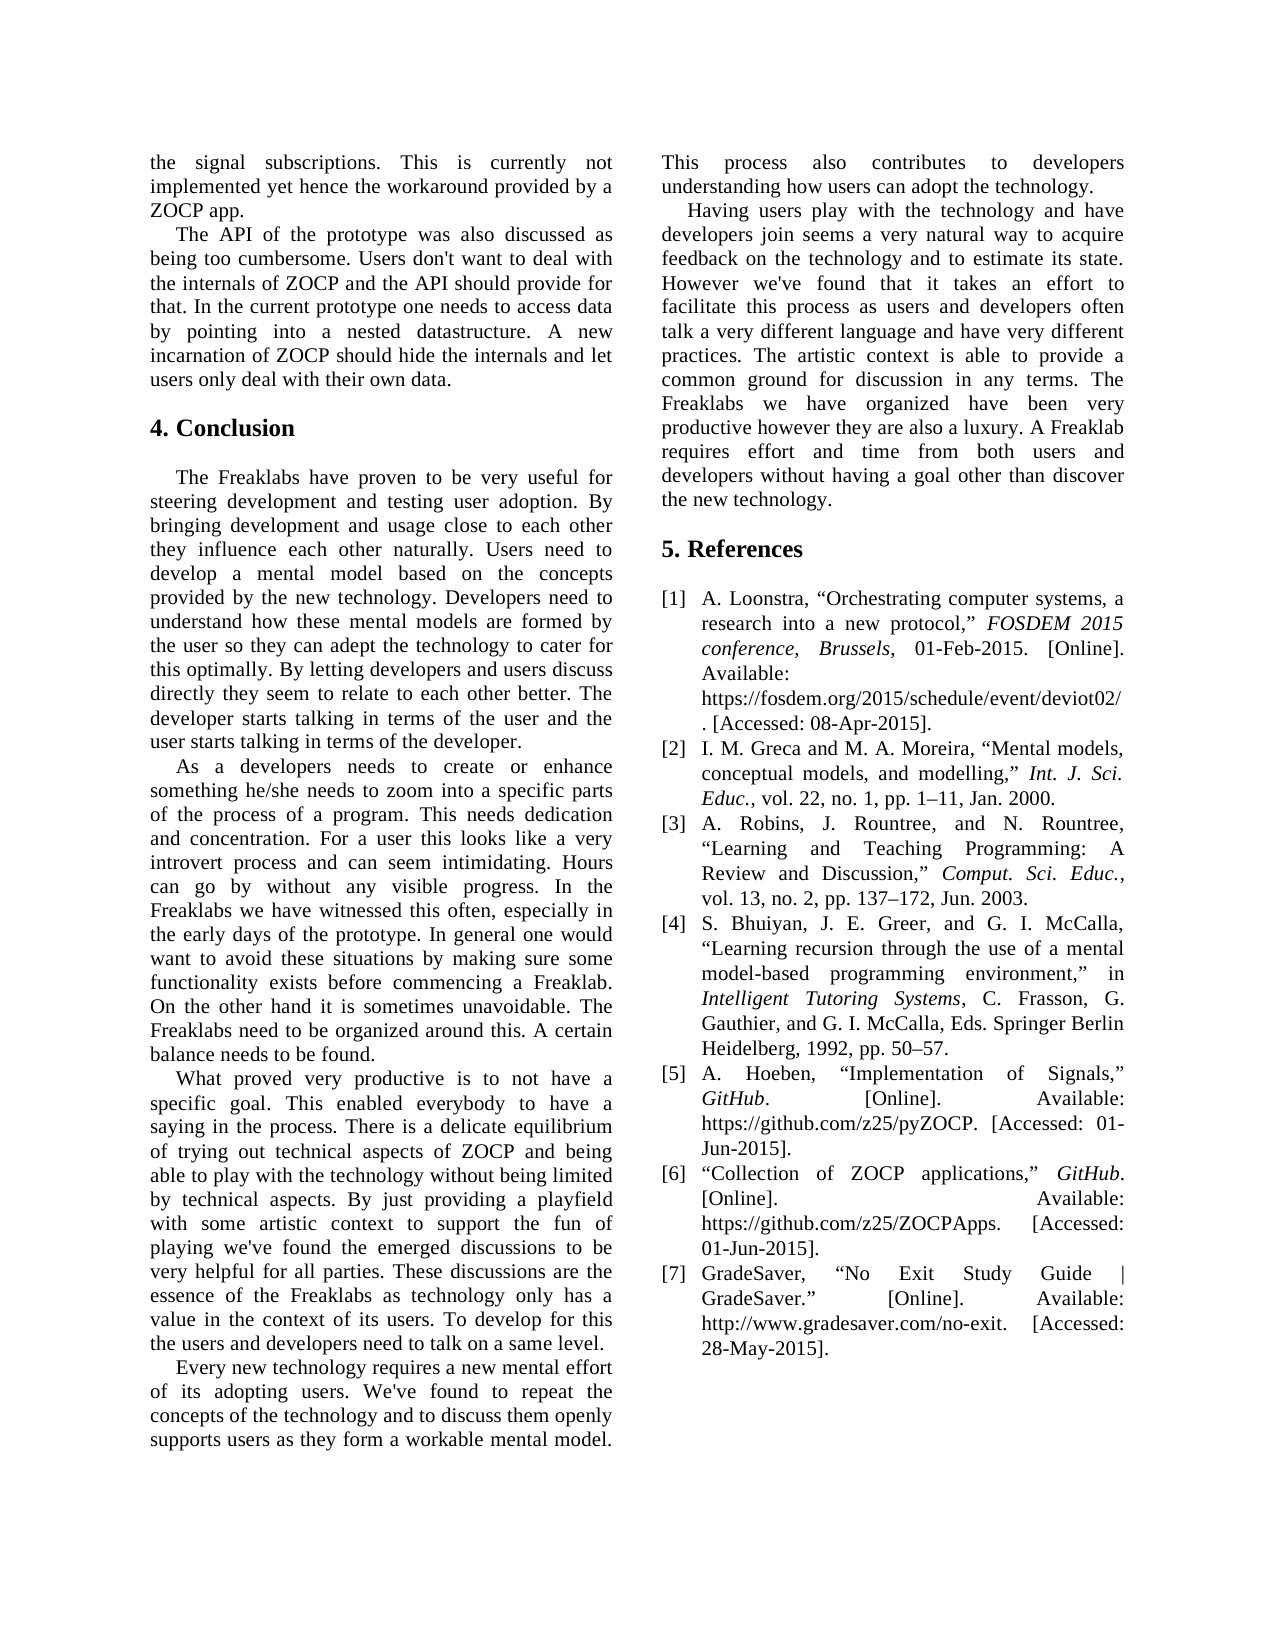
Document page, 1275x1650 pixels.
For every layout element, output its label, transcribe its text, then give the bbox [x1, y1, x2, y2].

text [2] I. M. Greca and M. A. Moreira, “Mental models, conceptual models, and modelling,” Int. J. Sci. Educ., vol. 22, no. 1, pp. 1–11, Jan. 2000. [661, 735, 1125, 810]
text What proved very productive is to not have a specific goal. This enabled everybody to have a saying in the process. There is a delicate equilibrium of trying out technical aspects of ZOCP and being able to play with the technology without being limited by technical aspects. By just providing a playfield with some artistic context to support the fun of playing we've found the emerged discussions to be very helpful for all parties. These discussions are the essence of the Freaklabs as technology only has a value in the context of its users. To develop for this the users and developers need to talk on a same level. [150, 1066, 613, 1355]
text As a developers needs to create or enhance something he/she needs to zoom into a specific parts of the process of a program. This needs dedication and concentration. For a user this looks like a very introvert process and can seem intimidating. Hours can go by without any visible progress. In the Freaklabs we have witnessed this often, especially in the early days of the prototype. In general one would want to avoid these situations by making sure some functionality exists before commencing a Freaklab. On the other hand it is sometimes unavoidable. The Freaklabs need to be organized around this. A certain balance needs to be found. [150, 753, 613, 1066]
text Having users play with the technology and have developers join seems a very natural way to acquire feedback on the technology and to estimate its state. However we've found that it takes an effort to facilitate this process as users and developers often talk a very different language and have very different practices. The artistic context is able to provide a common ground for discussion in any terms. The Freaklabs we have organized have been very productive however they are also a luxury. A Freaklab requires effort and time from both users and developers without having a goal other than discover the new technology. [661, 198, 1125, 511]
text [5] A. Hoeben, “Implementation of Signals,” GitHub. [Online]. Available: https://github.com/z25/pyZOCP. [Accessed: 01-Jun-2015]. [661, 1060, 1125, 1160]
text Every new technology requires a new mental effort of its adopting users. We've found to repeat the concepts of the technology and to discuss them openly supports users as they form a workable mental model. [150, 1355, 613, 1451]
text This process also contributes to developers understanding how users can adopt the technology. [661, 150, 1125, 198]
subtitle References [661, 533, 1125, 562]
text [1] A. Loonstra, “Orchestrating computer systems, a research into a new protocol,” FOSDEM 2015 conference, Brussels, 01-Feb-2015. [Online]. Available: https://fosdem.org/2015/schedule/event/deviot02/. [Accessed: 08-Apr-2015]. [661, 585, 1125, 735]
text [4] S. Bhuiyan, J. E. Greer, and G. I. McCalla, “Learning recursion through the use of a mental model-based programming environment,” in Intelligent Tutoring Systems, C. Frasson, G. Gauthier, and G. I. McCalla, Eds. Springer Berlin Heidelberg, 1992, pp. 50–57. [661, 910, 1125, 1060]
text [7] GradeSaver, “No Exit Study Guide | GradeSaver.” [Online]. Available: http://www.gradesaver.com/no-exit. [Accessed: 28-May-2015]. [661, 1260, 1125, 1360]
text the signal subscriptions. This is currently not implemented yet hence the workaround provided by a ZOCP app. [150, 150, 613, 222]
subtitle Conclusion [150, 413, 613, 442]
text [3] A. Robins, J. Rountree, and N. Rountree, “Learning and Teaching Programming: A Review and Discussion,” Comput. Sci. Educ., vol. 13, no. 2, pp. 137–172, Jun. 2003. [661, 810, 1125, 910]
text [6] “Collection of ZOCP applications,” GitHub. [Online]. Available: https://github.com/z25/ZOCPApps. [Accessed: 01-Jun-2015]. [661, 1160, 1125, 1260]
text The API of the prototype was also discussed as being too cumbersome. Users don't want to deal with the internals of ZOCP and the API should provide for that. In the current prototype one needs to access data by pointing into a nested datastructure. A new incarnation of ZOCP should hide the internals and let users only deal with their own data. [150, 222, 613, 391]
text The Freaklabs have proven to be very useful for steering development and testing user adoption. By bringing development and usage close to each other they influence each other naturally. Users need to develop a mental model based on the concepts provided by the new technology. Developers need to understand how these mental models are formed by the user so they can adept the technology to cater for this optimally. By letting developers and users discuss directly they seem to relate to each other better. The developer starts talking in terms of the user and the user starts talking in terms of the developer. [150, 465, 613, 753]
